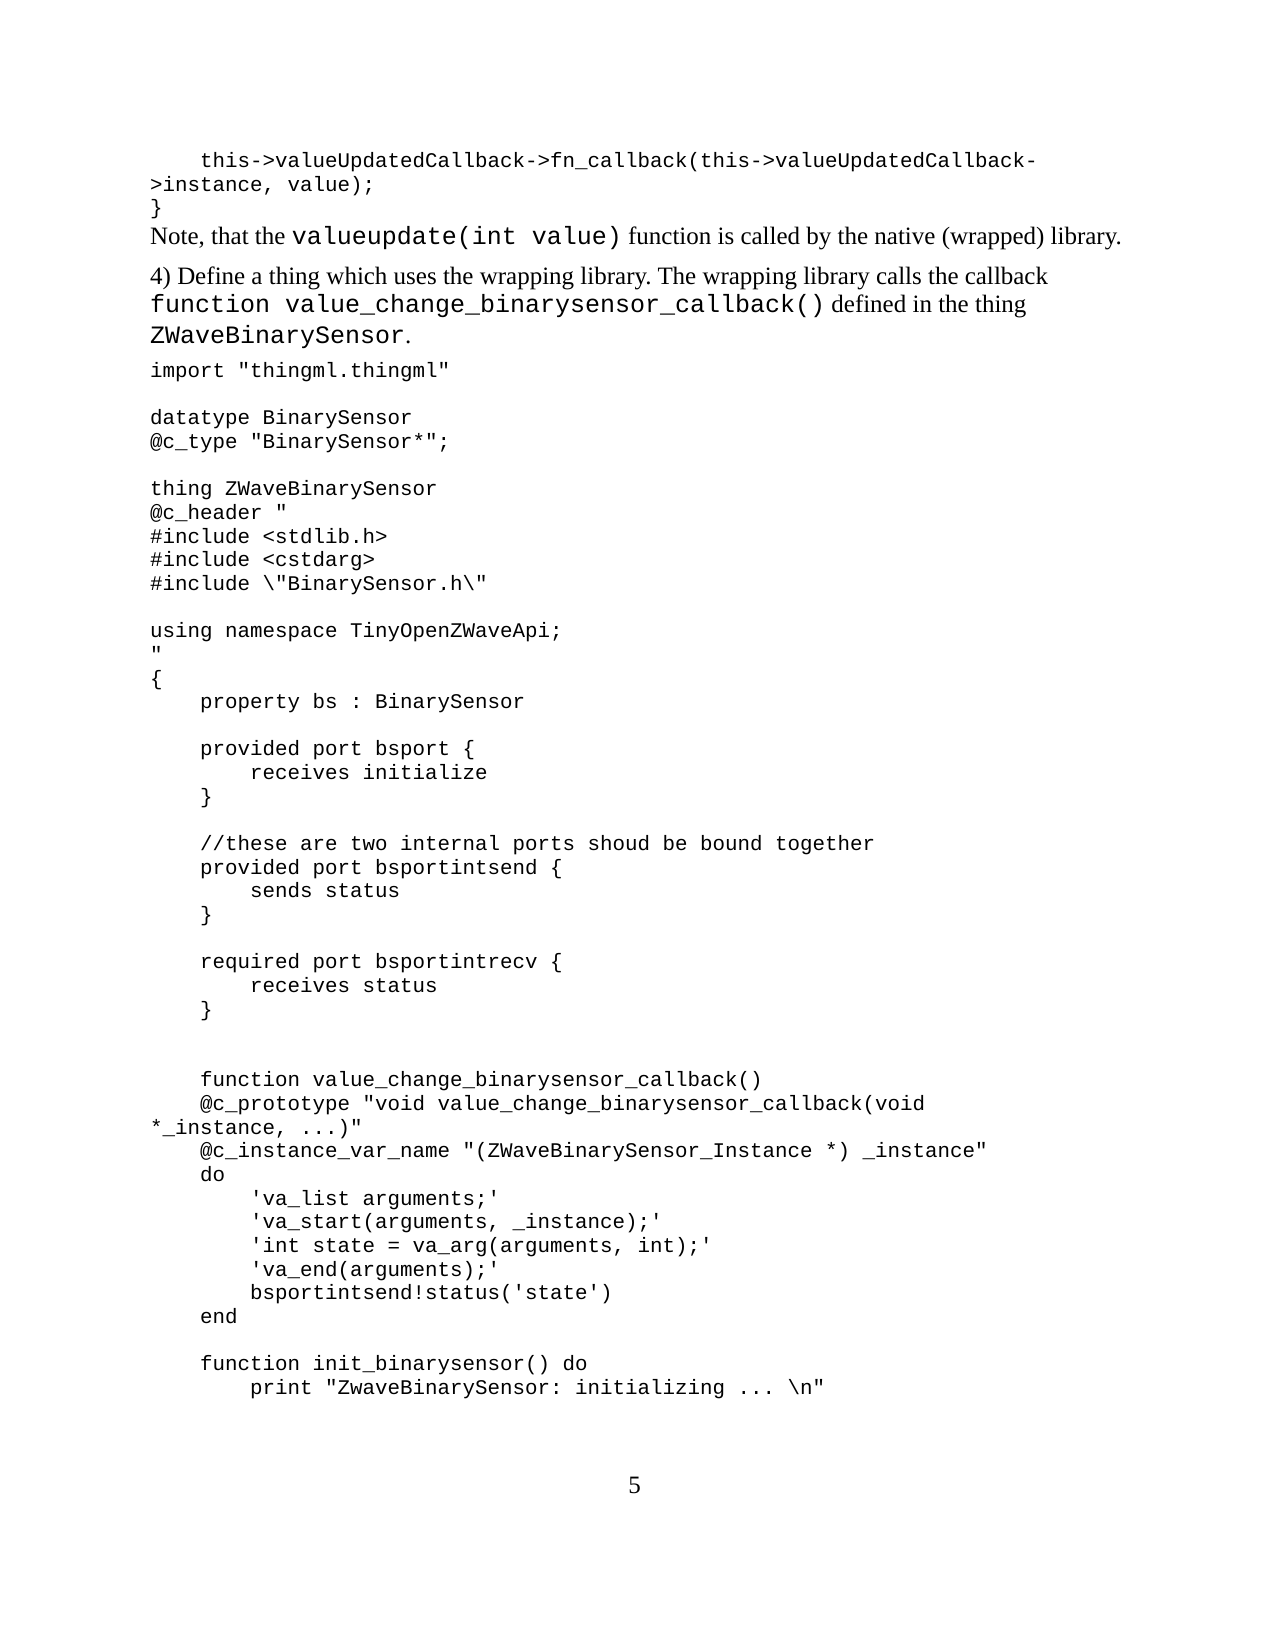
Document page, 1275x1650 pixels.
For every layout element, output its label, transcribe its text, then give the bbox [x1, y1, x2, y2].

text bsportintsend!status('state') [150, 1282, 1125, 1306]
text sends status [150, 880, 1125, 904]
text datatype BinarySensor [150, 407, 1125, 431]
text function init_binarysensor() do [150, 1353, 1125, 1377]
text 4) Define a thing which uses the wrapping library. The wrapping library calls the callback function value_change_binarysensor_callback() defined in the thing ZWaveBinarySensor. [150, 261, 1125, 351]
text } [150, 197, 1125, 221]
text receives initialize [150, 762, 1125, 786]
text 'va_list arguments;' [150, 1188, 1125, 1211]
text } [150, 786, 1125, 809]
text @c_prototype "void value_change_binarysensor_callback(void *_instance, ...)" [150, 1093, 1125, 1140]
text { [150, 667, 1125, 691]
text 'va_start(arguments, _instance);' [150, 1211, 1125, 1235]
text #include <stdlib.h> [150, 526, 1125, 549]
text " [150, 644, 1125, 667]
text receives status [150, 975, 1125, 998]
text end [150, 1306, 1125, 1329]
text Note, that the valueupdate(int value) function is called by the native (wrapped) library. [150, 221, 1125, 252]
text } [150, 904, 1125, 928]
text @c_header " [150, 502, 1125, 526]
text do [150, 1164, 1125, 1188]
text #include \"BinarySensor.h\" [150, 573, 1125, 597]
text 'va_end(arguments);' [150, 1259, 1125, 1282]
text import "thingml.thingml" [150, 360, 1125, 384]
text 'int state = va_arg(arguments, int);' [150, 1235, 1125, 1259]
text required port bsportintrecv { [150, 951, 1125, 975]
text #include <cstdarg> [150, 549, 1125, 573]
text thing ZWaveBinarySensor [150, 478, 1125, 502]
text print "ZwaveBinarySensor: initializing ... \n" [150, 1377, 1125, 1401]
text @c_type "BinarySensor*"; [150, 431, 1125, 455]
text //these are two internal ports shoud be bound together [150, 833, 1125, 857]
text provided port bsportintsend { [150, 857, 1125, 880]
text using namespace TinyOpenZWaveApi; [150, 620, 1125, 644]
text } [150, 998, 1125, 1022]
text property bs : BinarySensor [150, 691, 1125, 715]
text provided port bsport { [150, 738, 1125, 762]
text this->valueUpdatedCallback->fn_callback(this->valueUpdatedCallback->instance, value); [150, 150, 1125, 197]
text @c_instance_var_name "(ZWaveBinarySensor_Instance *) _instance" [150, 1140, 1125, 1164]
text function value_change_binarysensor_callback() [150, 1069, 1125, 1093]
